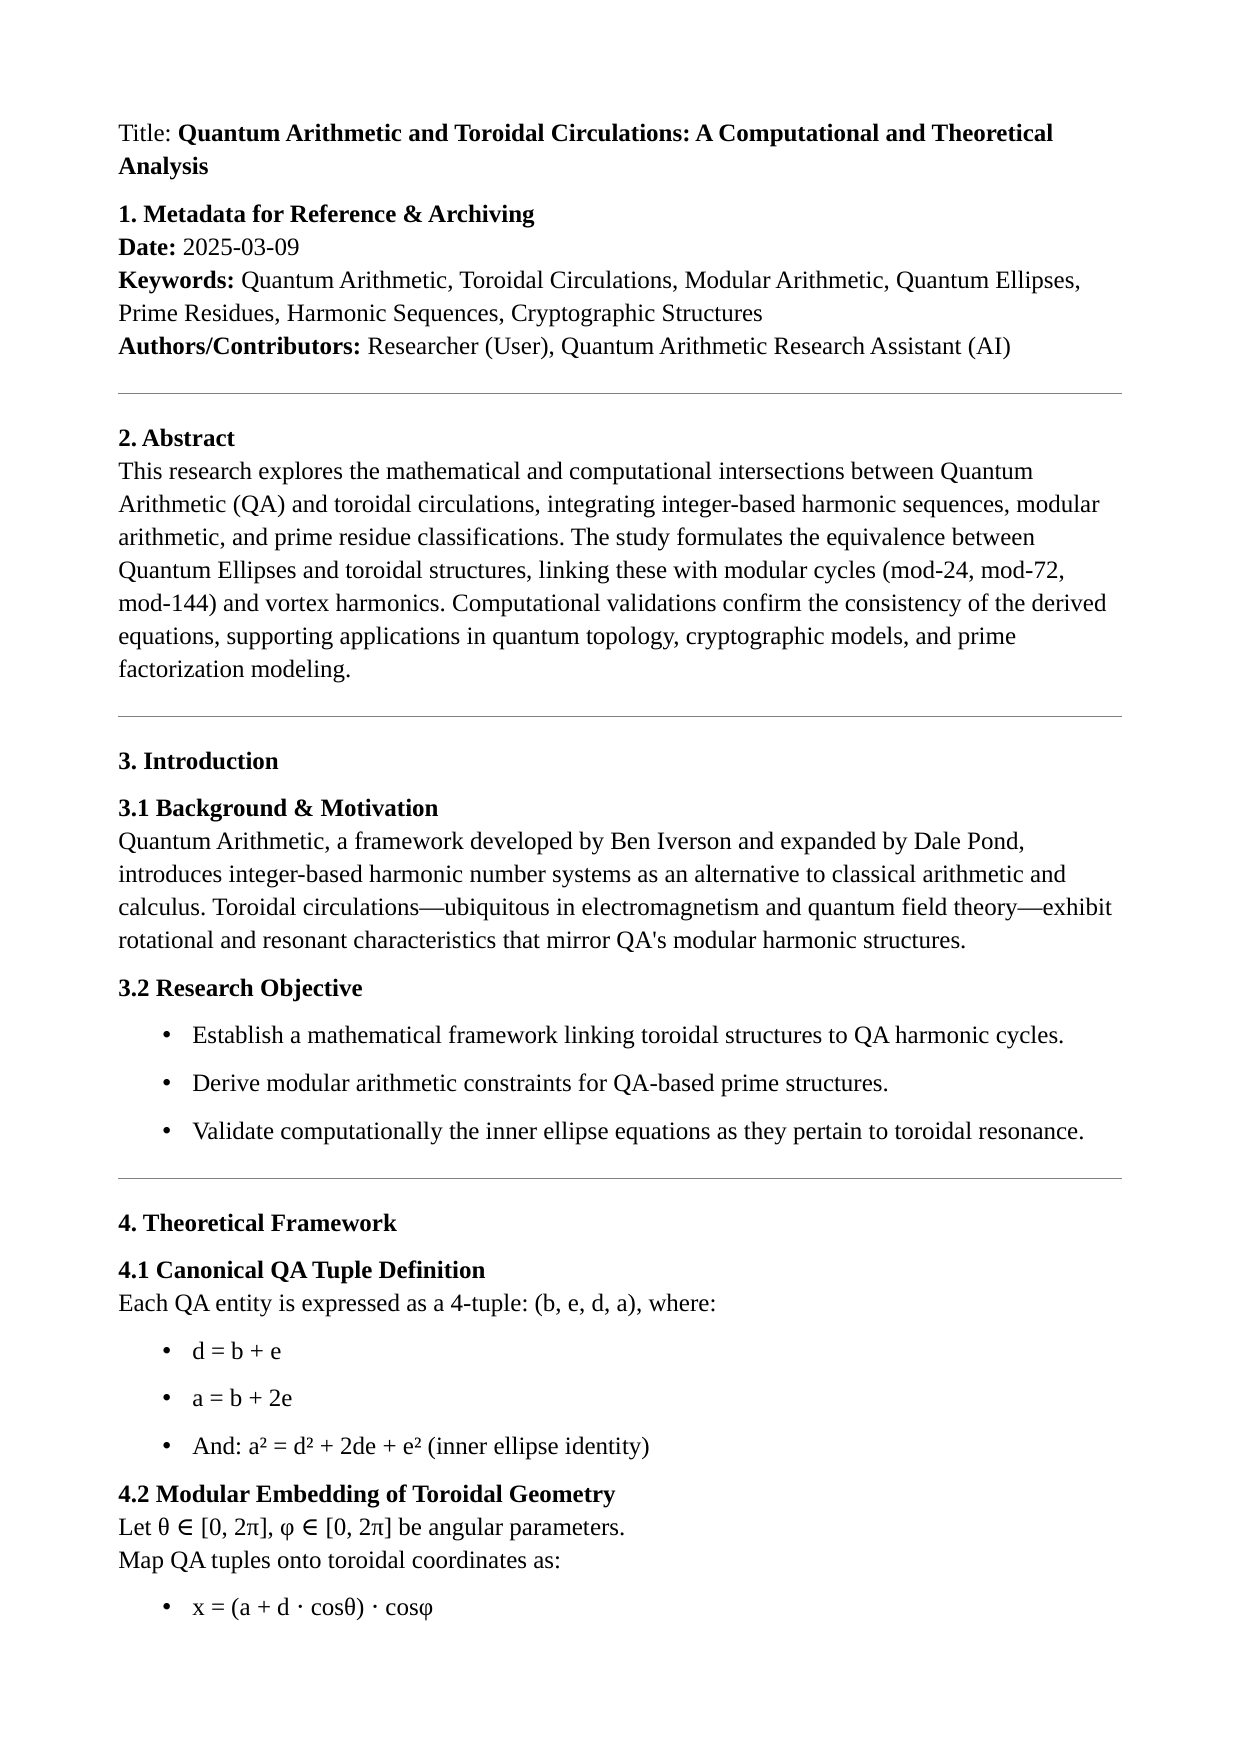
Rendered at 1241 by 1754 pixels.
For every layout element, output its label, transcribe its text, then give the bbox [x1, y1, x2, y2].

text 4.2 Modular Embedding of Toroidal Geometry Let θ ∈ [0, 2π], φ ∈ [0, 2π] be angular parameters. Map QA tuples onto toroidal coordinates as: [118, 1479, 1122, 1573]
text 2. Abstract This research explores the mathematical and computational intersections between Quantum Arithmetic (QA) and toroidal circulations, integrating integer-based harmonic sequences, modular arithmetic, and prime residue classifications. The study formulates the equivalence between Quantum Ellipses and toroidal structures, linking these with modular cycles (mod-24, mod-72, mod-144) and vortex harmonics. Computational validations confirm the consistency of the derived equations, supporting applications in quantum topology, cryptographic models, and prime factorization modeling. [118, 423, 1122, 683]
list Establish a mathematical framework linking toroidal structures to QA harmonic cycles. [162, 1021, 1122, 1049]
text 3.1 Background & Motivation Quantum Arithmetic, a framework developed by Ben Iverson and expanded by Dale Pond, introduces integer-based harmonic number systems as an alternative to classical arithmetic and calculus. Toroidal circulations—ubiquitous in electromagnetism and quantum field theory—exhibit rotational and resonant characteristics that mirror QA's modular harmonic structures. [118, 793, 1122, 954]
text 3. Introduction [118, 746, 1122, 774]
list Derive modular arithmetic constraints for QA-based prime structures. [162, 1068, 1122, 1097]
text 3.2 Research Objective [118, 973, 1122, 1002]
list a = b + 2e [162, 1383, 1122, 1412]
text 4.1 Canonical QA Tuple Definition Each QA entity is expressed as a 4-tuple: (b, e, d, a), where: [118, 1255, 1122, 1317]
list Validate computationally the inner ellipse equations as they pertain to toroidal resonance. [162, 1116, 1122, 1144]
text 4. Theoretical Framework [118, 1208, 1122, 1236]
list And: a² = d² + 2de + e² (inner ellipse identity) [162, 1431, 1122, 1460]
list d = b + e [162, 1336, 1122, 1365]
text 1. Metadata for Reference & Archiving Date: 2025-03-09 Keywords: Quantum Arithmetic, Toroidal Circulations, Modular Arithmetic, Quantum Ellipses, Prime Residues, Harmonic Sequences, Cryptographic Structures Authors/Contributors: Researcher (User), Quantum Arithmetic Research Assistant (AI) [118, 199, 1122, 359]
list x = (a + d ⋅ cosθ) ⋅ cosφ [162, 1592, 1122, 1621]
text Title: Quantum Arithmetic and Toroidal Circulations: A Computational and Theoretical Analysis [118, 118, 1122, 180]
